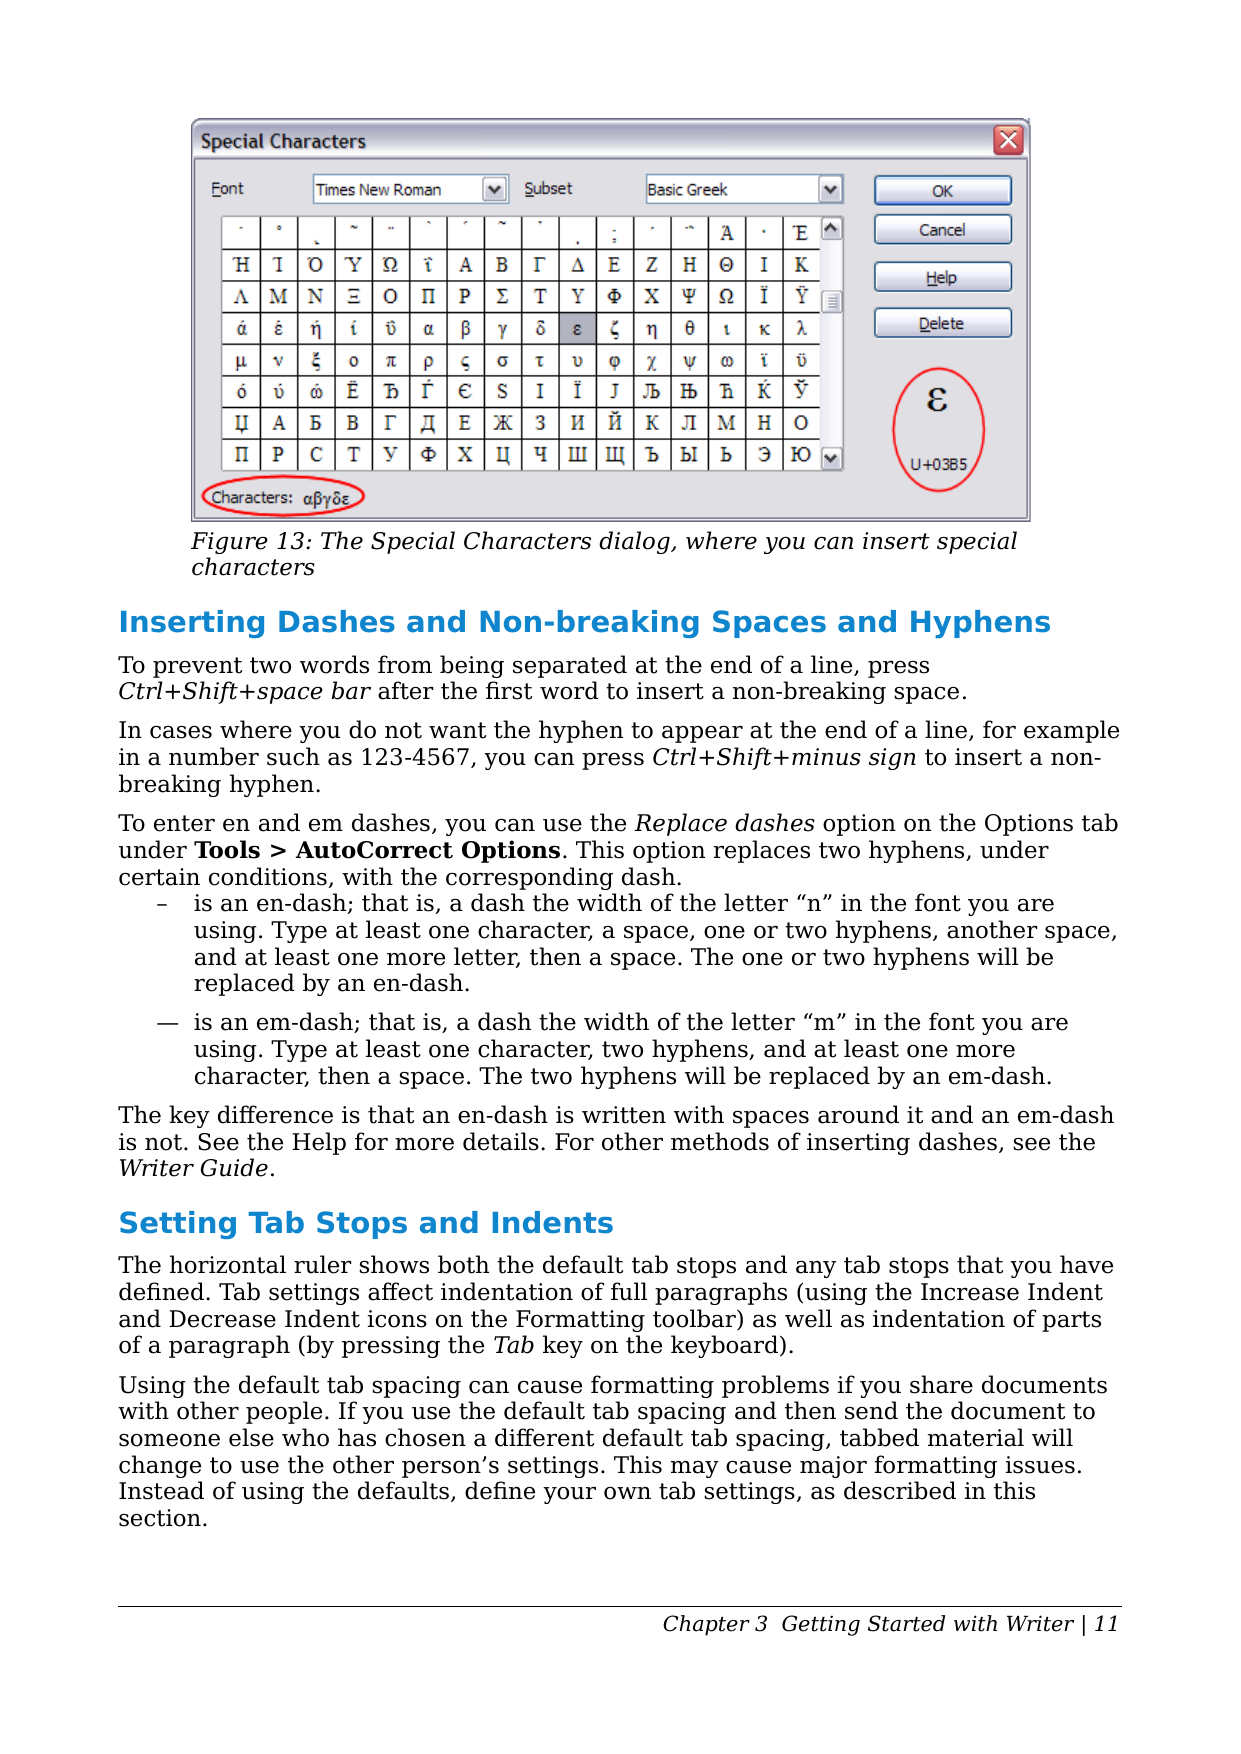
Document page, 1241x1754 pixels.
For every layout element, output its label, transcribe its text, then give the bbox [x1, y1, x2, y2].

subtitle Setting Tab Stops and Indents [118, 1206, 1122, 1240]
text In cases where you do not want the hyphen to appear at the end of a line, for example in a number such as 123‑4567, you can press Ctrl+Shift+minus sign to insert a non-breaking hyphen. [118, 718, 1122, 798]
text The key difference is that an en-dash is written with spaces around it and an em-dash is not. See the Help for more details. For other methods of inserting dashes, see the Writer Guide. [118, 1102, 1122, 1182]
text To enter en and em dashes, you can use the Replace dashes option on the Options tab under Tools > AutoCorrect Options. This option replaces two hyphens, under certain conditions, with the corresponding dash. [118, 810, 1122, 890]
text — is an em-dash; that is, a dash the width of the letter “m” in the font you are using. Type at least one character, two hyphens, and at least one more character, then a space. The two hyphens will be replaced by an em-dash. [156, 1009, 1122, 1089]
picture [191, 118, 1031, 522]
text – is an en-dash; that is, a dash the width of the letter “n” in the font you are using. Type at least one character, a space, one or two hyphens, another space, and at least one more letter, then a space. The one or two hyphens will be replaced by an en-dash. [156, 890, 1122, 997]
subtitle Inserting Dashes and Non-breaking Spaces and Hyphens [118, 605, 1122, 639]
text Figure 13: The Special Characters dialog, where you can insert special characters [191, 528, 1049, 581]
text The horizontal ruler shows both the default tab stops and any tab stops that you have defined. Tab settings affect indentation of full paragraphs (using the Increase Indent and Decrease Indent icons on the Formatting toolbar) as well as indentation of parts of a paragraph (by pressing the Tab key on the keyboard). [118, 1253, 1122, 1359]
text Using the default tab spacing can cause formatting problems if you share documents with other people. If you use the default tab spacing and then send the document to someone else who has chosen a different default tab spacing, tabbed material will change to use the other person’s settings. This may cause major formatting issues. Instead of using the defaults, define your own tab settings, as described in this section. [118, 1372, 1122, 1532]
text To prevent two words from being separated at the end of a line, press Ctrl+Shift+space bar after the first word to insert a non-breaking space. [118, 652, 1122, 705]
